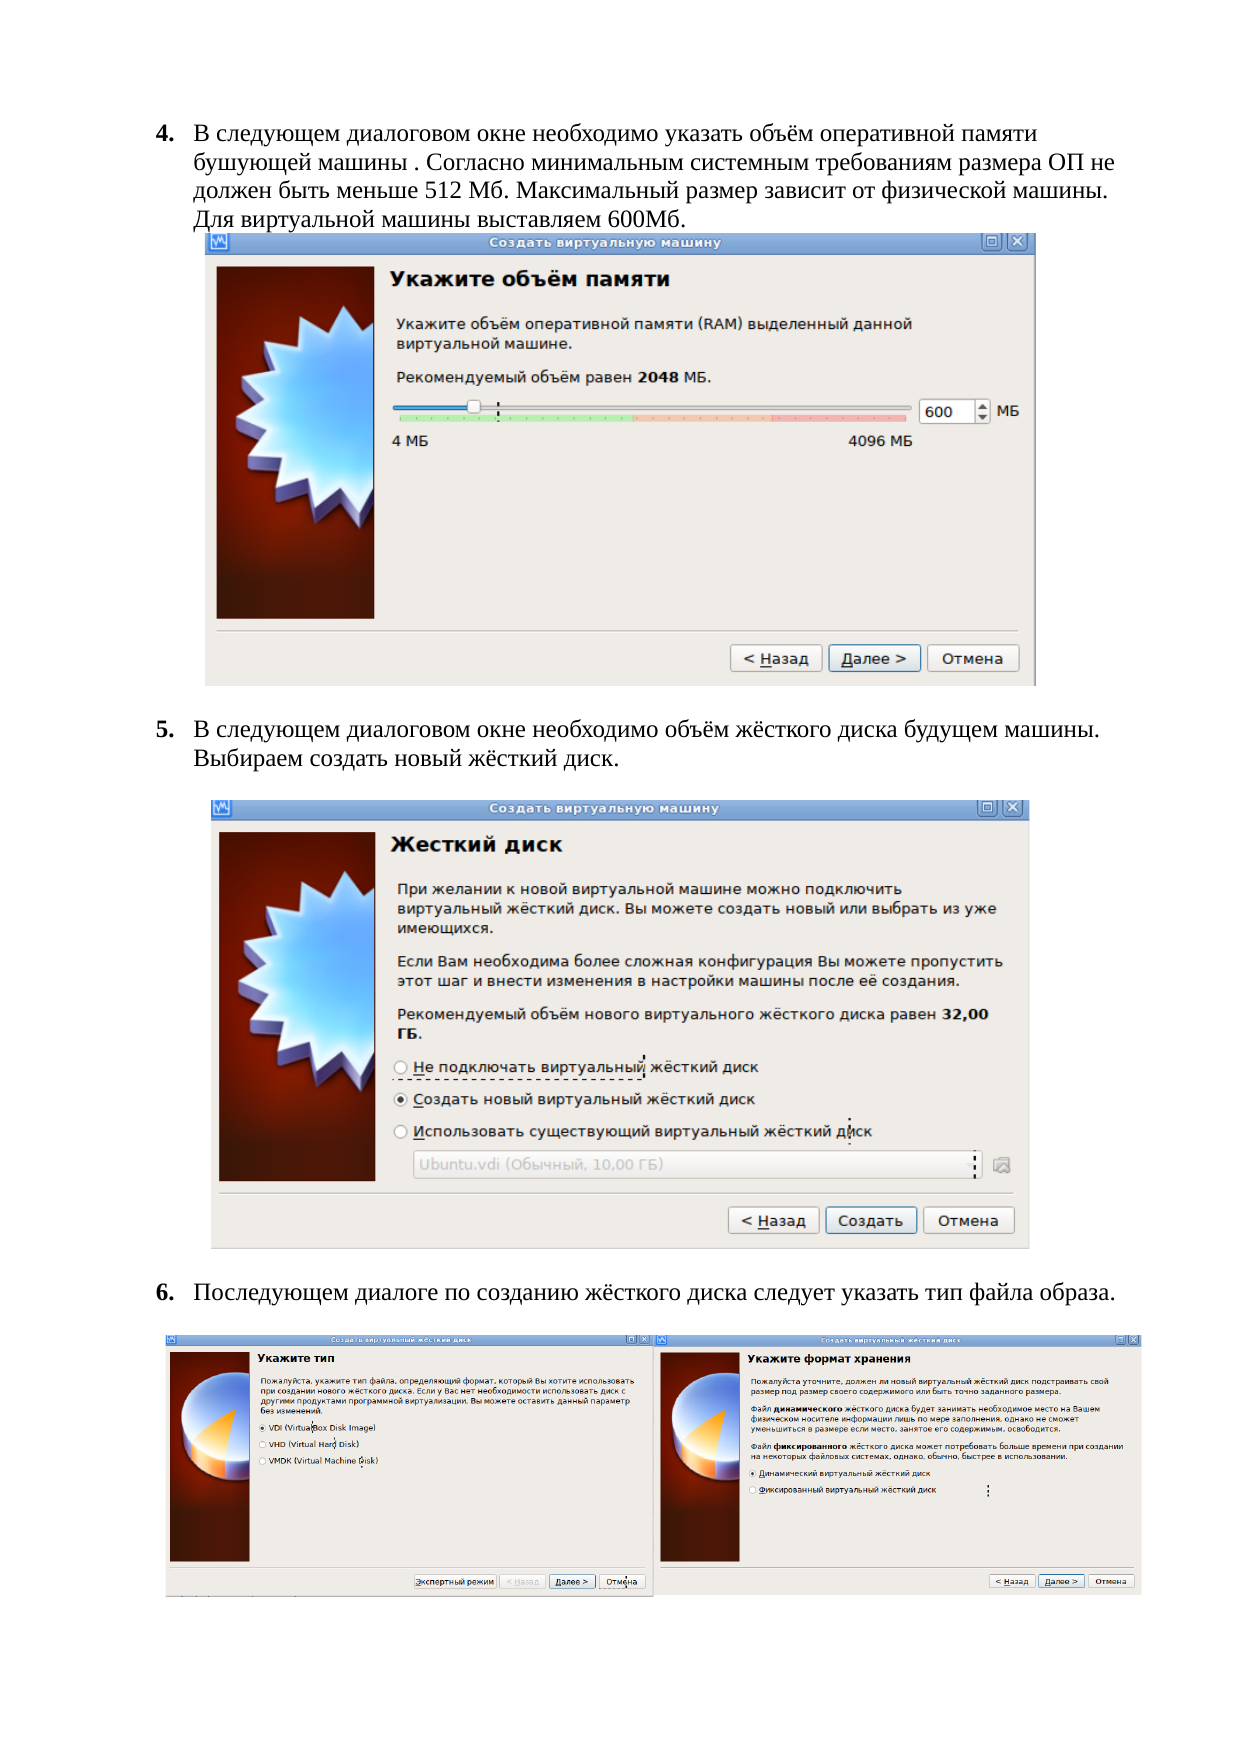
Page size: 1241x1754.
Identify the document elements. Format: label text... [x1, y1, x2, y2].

list В следующем диалоговом окне необходимо объём жёсткого диска будущем машины. Выбираем создать новый жёсткий диск. [156, 714, 1122, 772]
picture [211, 800, 1030, 1249]
picture [204, 233, 1036, 686]
picture [165, 1335, 1142, 1597]
list В следующем диалоговом окне необходимо указать объём оперативной памяти бушующей машины . Согласно минимальным системным требованиям размера ОП не должен быть меньше 512 Мб. Максимальный размер зависит от физической машины. Для виртуальной машины выставляем 600Мб. [156, 118, 1122, 233]
list Последующем диалоге по созданию жёсткого диска следует указать тип файла образа. [156, 1277, 1122, 1306]
